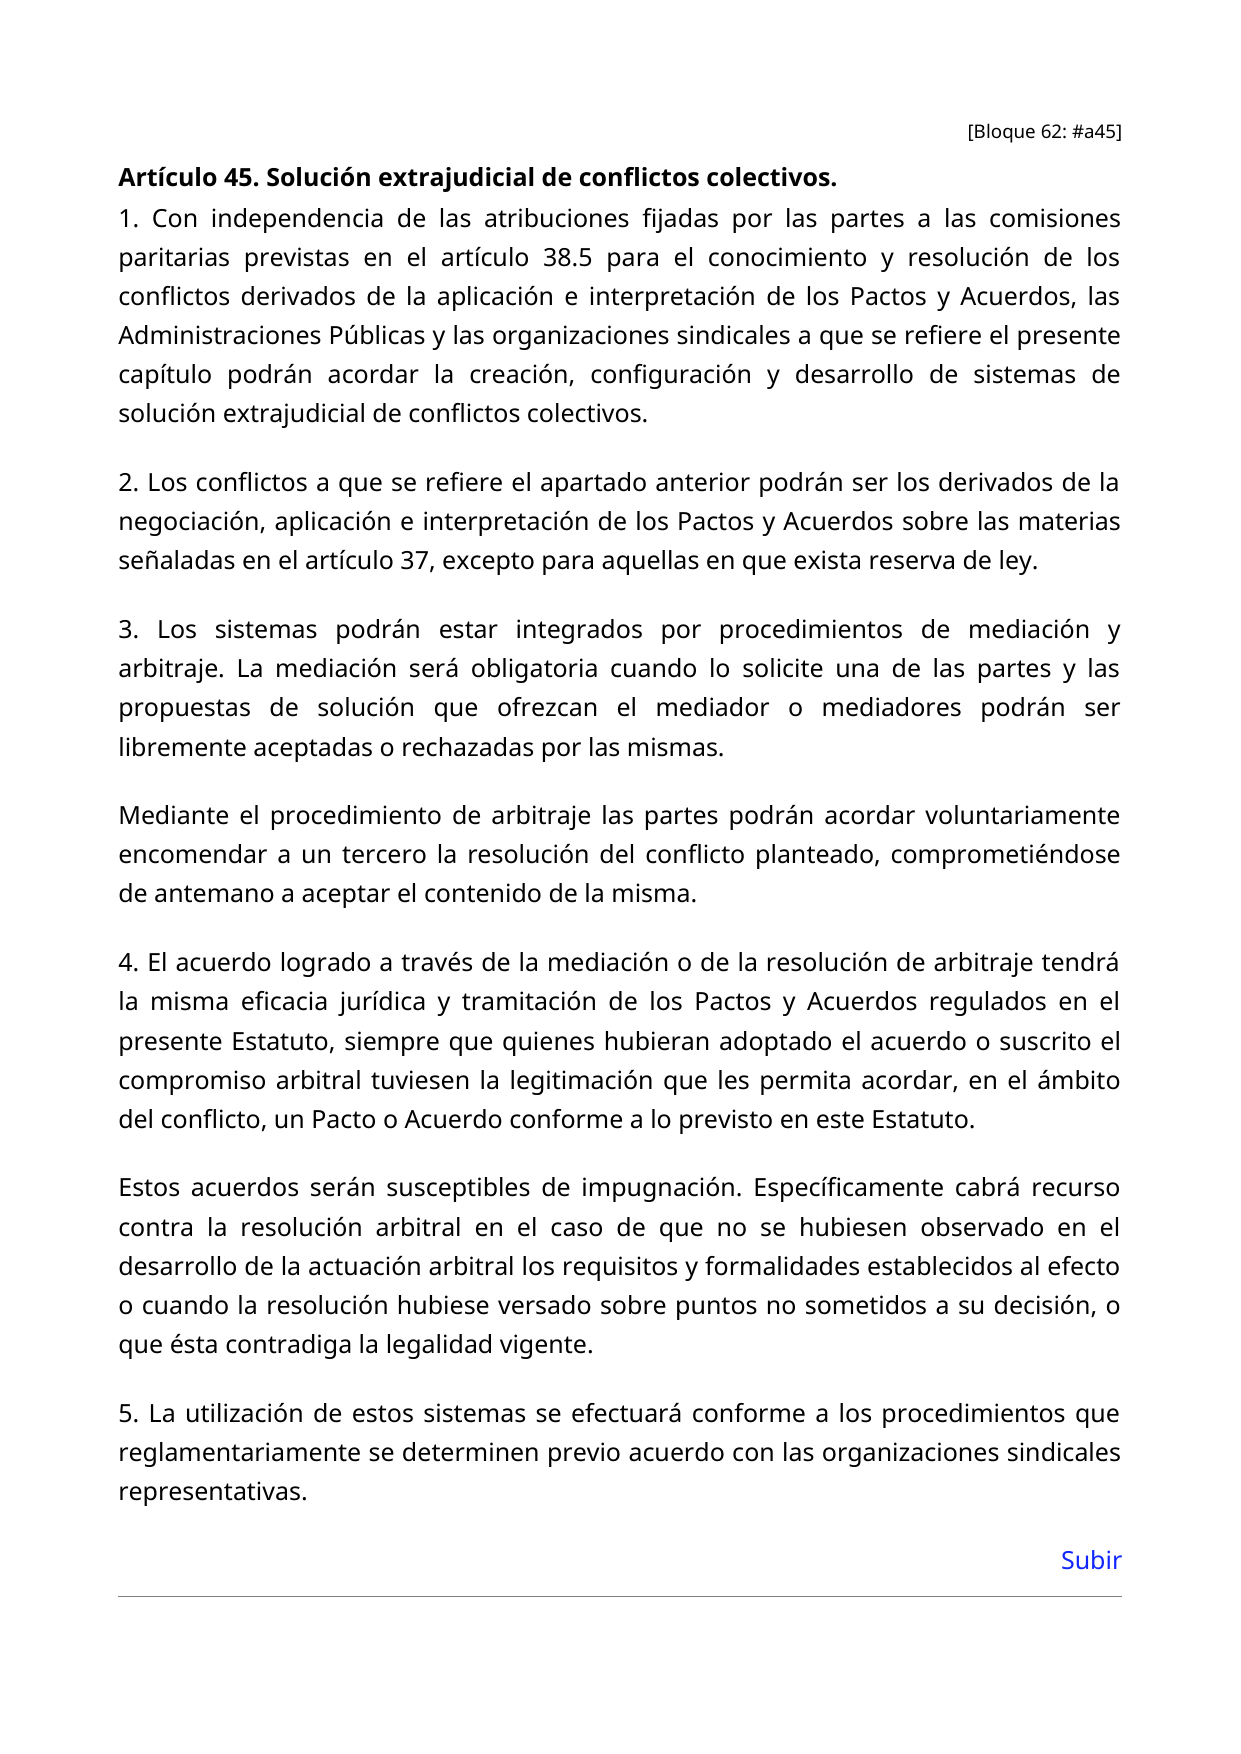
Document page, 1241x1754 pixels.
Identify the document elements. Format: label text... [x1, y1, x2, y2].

text 1. Con independencia de las atribuciones fijadas por las partes a las comisiones paritarias previstas en el artículo 38.5 para el conocimiento y resolución de los conflictos derivados de la aplicación e interpretación de los Pactos y Acuerdos, las Administraciones Públicas y las organizaciones sindicales a que se refiere el presente capítulo podrán acordar la creación, configuración y desarrollo de sistemas de solución extrajudicial de conflictos colectivos. [118, 200, 1122, 430]
text Subir [118, 1542, 1122, 1576]
text 4. El acuerdo logrado a través de la mediación o de la resolución de arbitraje tendrá la misma eficacia jurídica y tramitación de los Pactos y Acuerdos regulados en el presente Estatuto, siempre que quienes hubieran adoptado el acuerdo o suscrito el compromiso arbitral tuviesen la legitimación que les permita acordar, en el ámbito del conflicto, un Pacto o Acuerdo conforme a lo previsto en este Estatuto. [118, 945, 1122, 1136]
text Estos acuerdos serán susceptibles de impugnación. Específicamente cabrá recurso contra la resolución arbitral en el caso de que no se hubiesen observado en el desarrollo de la actuación arbitral los requisitos y formalidades establecidos al efecto o cuando la resolución hubiese versado sobre puntos no sometidos a su decisión, o que ésta contradiga la legalidad vigente. [118, 1170, 1122, 1361]
text 2. Los conflictos a que se refiere el apartado anterior podrán ser los derivados de la negociación, aplicación e interpretación de los Pactos y Acuerdos sobre las materias señaladas en el artículo 37, excepto para aquellas en que exista reserva de ley. [118, 465, 1122, 577]
text 5. La utilización de estos sistemas se efectuará conforme a los procedimientos que reglamentariamente se determinen previo acuerdo con las organizaciones sindicales representativas. [118, 1395, 1122, 1508]
text Mediante el procedimiento de arbitraje las partes podrán acordar voluntariamente encomendar a un tercero la resolución del conflicto planteado, comprometiéndose de antemano a aceptar el contenido de la misma. [118, 798, 1122, 910]
text [Bloque 62: #a45] [118, 118, 1122, 144]
subtitle Artículo 45. Solución extrajudicial de conflictos colectivos. [118, 160, 1122, 194]
text 3. Los sistemas podrán estar integrados por procedimientos de mediación y arbitraje. La mediación será obligatoria cuando lo solicite una de las partes y las propuestas de solución que ofrezcan el mediador o mediadores podrán ser libremente aceptadas o rechazadas por las mismas. [118, 612, 1122, 763]
